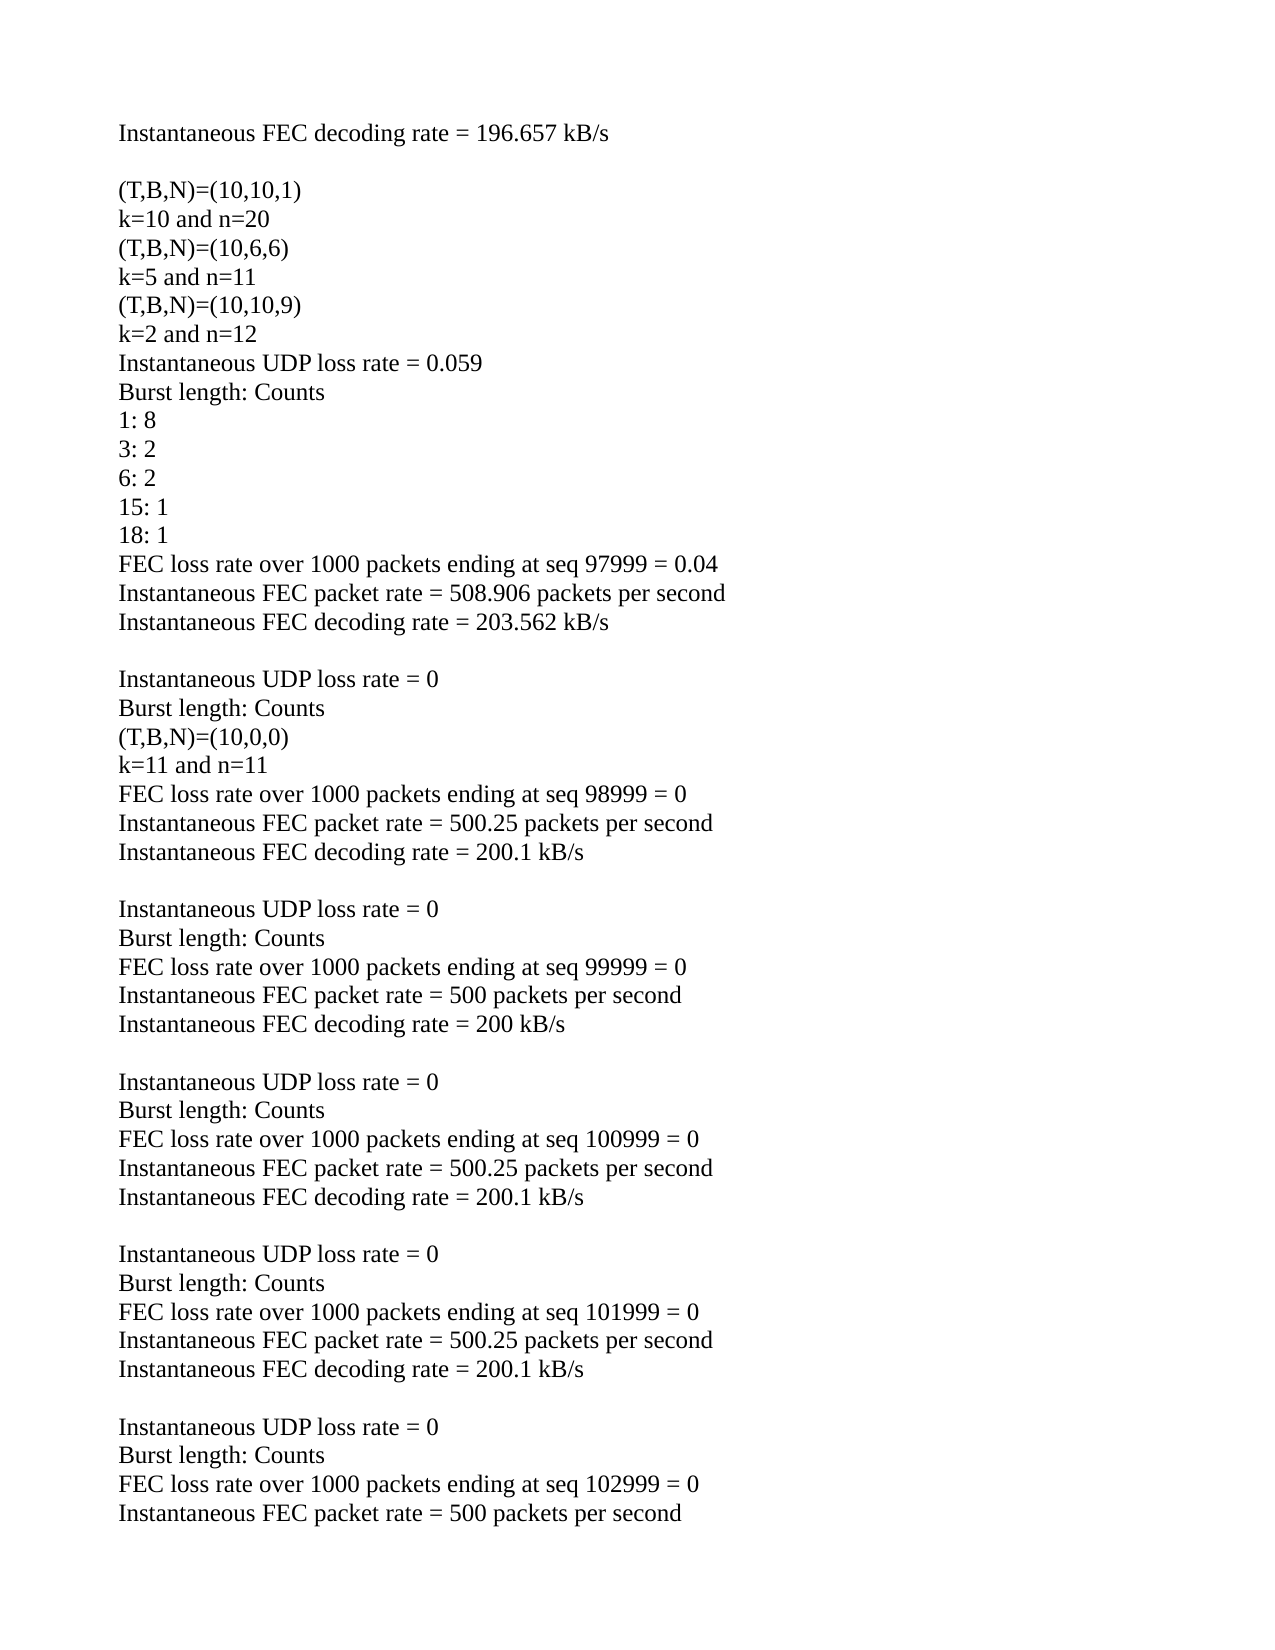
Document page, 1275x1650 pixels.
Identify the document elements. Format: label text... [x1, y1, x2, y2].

text k=10 and n=20 [118, 204, 1157, 233]
text Burst length: Counts [118, 923, 1157, 952]
text 3: 2 [118, 434, 1157, 463]
text Instantaneous FEC packet rate = 508.906 packets per second [118, 578, 1157, 607]
text k=5 and n=11 [118, 262, 1157, 291]
text 1: 8 [118, 406, 1157, 434]
text Instantaneous FEC decoding rate = 200 kB/s [118, 1009, 1157, 1038]
text FEC loss rate over 1000 packets ending at seq 99999 = 0 [118, 952, 1157, 981]
text Instantaneous FEC packet rate = 500.25 packets per second [118, 1153, 1157, 1182]
text (T,B,N)=(10,6,6) [118, 233, 1157, 262]
text Instantaneous UDP loss rate = 0 [118, 1067, 1157, 1096]
text (T,B,N)=(10,10,1) [118, 176, 1157, 204]
text Burst length: Counts [118, 377, 1157, 406]
text FEC loss rate over 1000 packets ending at seq 101999 = 0 [118, 1297, 1157, 1326]
text Instantaneous UDP loss rate = 0 [118, 1412, 1157, 1441]
text Instantaneous FEC packet rate = 500.25 packets per second [118, 1326, 1157, 1354]
text Burst length: Counts [118, 1096, 1157, 1124]
text FEC loss rate over 1000 packets ending at seq 102999 = 0 [118, 1469, 1157, 1498]
text Instantaneous FEC packet rate = 500 packets per second [118, 1498, 1157, 1527]
text FEC loss rate over 1000 packets ending at seq 97999 = 0.04 [118, 549, 1157, 578]
text Burst length: Counts [118, 693, 1157, 722]
text Instantaneous FEC decoding rate = 200.1 kB/s [118, 1182, 1157, 1211]
text Instantaneous FEC decoding rate = 200.1 kB/s [118, 1354, 1157, 1383]
text Burst length: Counts [118, 1441, 1157, 1469]
text Instantaneous FEC decoding rate = 196.657 kB/s [118, 118, 1157, 147]
text Instantaneous FEC decoding rate = 203.562 kB/s [118, 607, 1157, 636]
text k=2 and n=12 [118, 319, 1157, 348]
text Instantaneous FEC packet rate = 500.25 packets per second [118, 808, 1157, 837]
text (T,B,N)=(10,10,9) [118, 291, 1157, 319]
text 15: 1 [118, 492, 1157, 521]
text (T,B,N)=(10,0,0) [118, 722, 1157, 751]
text Instantaneous UDP loss rate = 0 [118, 1239, 1157, 1268]
text FEC loss rate over 1000 packets ending at seq 98999 = 0 [118, 779, 1157, 808]
text Instantaneous UDP loss rate = 0.059 [118, 348, 1157, 377]
text FEC loss rate over 1000 packets ending at seq 100999 = 0 [118, 1124, 1157, 1153]
text Burst length: Counts [118, 1268, 1157, 1297]
text Instantaneous FEC packet rate = 500 packets per second [118, 981, 1157, 1009]
text k=11 and n=11 [118, 751, 1157, 779]
text Instantaneous UDP loss rate = 0 [118, 664, 1157, 693]
text 18: 1 [118, 521, 1157, 549]
text Instantaneous FEC decoding rate = 200.1 kB/s [118, 837, 1157, 866]
text 6: 2 [118, 463, 1157, 492]
text Instantaneous UDP loss rate = 0 [118, 894, 1157, 923]
